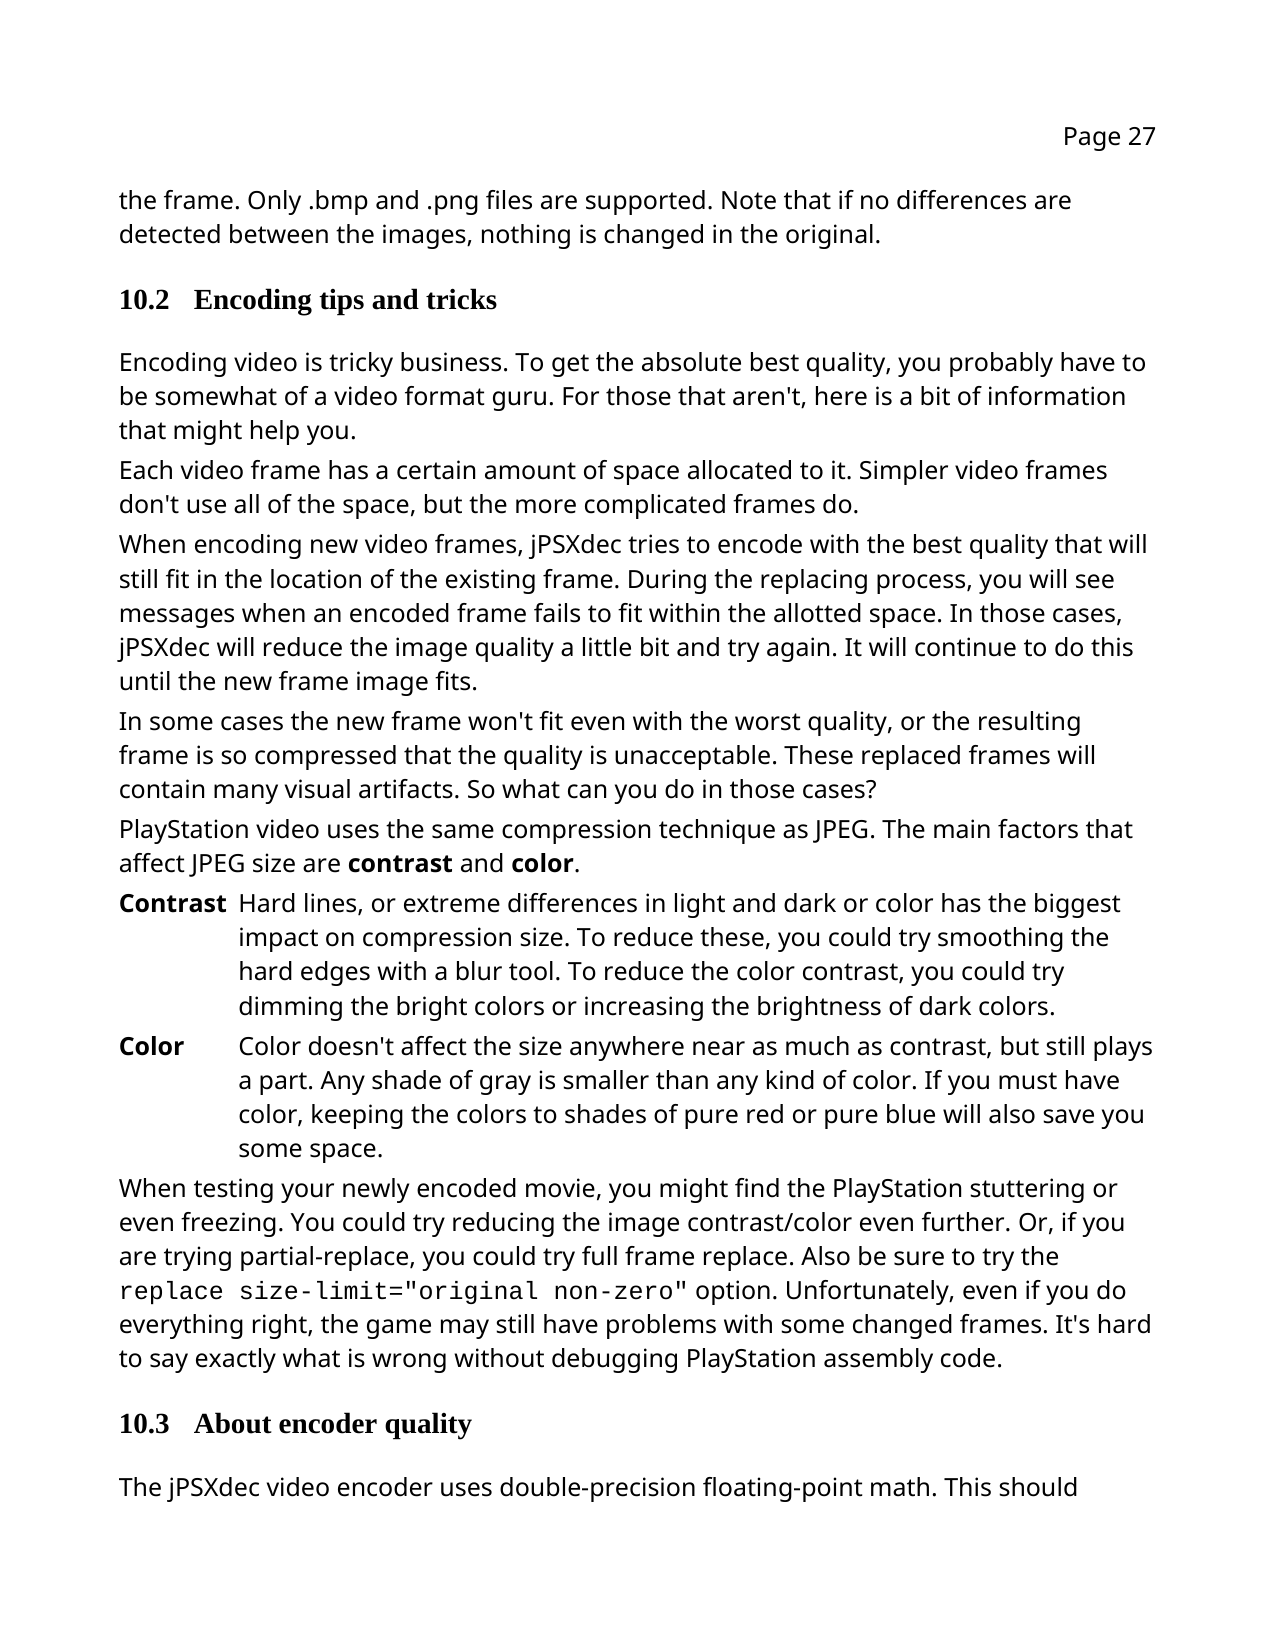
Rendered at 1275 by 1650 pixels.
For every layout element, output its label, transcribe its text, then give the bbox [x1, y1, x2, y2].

text PlayStation video uses the same compression technique as JPEG. The main factors that affect JPEG size are contrast and color. [118, 812, 1156, 880]
text When testing your newly encoded movie, you might find the PlayStation stuttering or even freezing. You could try reducing the image contrast/color even further. Or, if you are trying partial-replace, you could try full frame replace. Also be sure to try the replace size-limit="original non-zero" option. Unfortunately, even if you do everything right, the game may still have problems with some changed frames. It's hard to say exactly what is wrong without debugging PlayStation assembly code. [118, 1171, 1156, 1375]
subtitle About encoder quality [118, 1406, 1156, 1440]
subtitle Encoding tips and tricks [118, 282, 1156, 315]
text In some cases the new frame won't fit even with the worst quality, or the resulting frame is so compressed that the quality is unacceptable. These replaced frames will contain many visual artifacts. So what can you do in those cases? [118, 703, 1156, 806]
text Color Color doesn't affect the size anywhere near as much as contrast, but still plays a part. Any shade of gray is smaller than any kind of color. If you must have color, keeping the colors to shades of pure red or pure blue will also save you some space. [118, 1028, 1156, 1164]
text Contrast Hard lines, or extreme differences in light and dark or color has the biggest impact on compression size. To reduce these, you could try smoothing the hard edges with a blur tool. To reduce the color contrast, you could try dimming the bright colors or increasing the brightness of dark colors. [118, 886, 1156, 1022]
text Encoding video is tricky business. To get the absolute best quality, you probably have to be somewhat of a video format guru. For those that aren't, here is a bit of information that might help you. [118, 345, 1156, 447]
text The jPSXdec video encoder uses double-precision floating-point math. This should [118, 1469, 1156, 1503]
text When encoding new video frames, jPSXdec tries to encode with the best quality that will still fit in the location of the existing frame. During the replacing process, you will see messages when an encoded frame fails to fit within the allotted space. In those cases, jPSXdec will reduce the image quality a little bit and try again. It will continue to do this until the new frame image fits. [118, 527, 1156, 697]
text Each video frame has a certain amount of space allocated to it. Simpler video frames don't use all of the space, but the more complicated frames do. [118, 453, 1156, 521]
text the frame. Only .bmp and .png files are supported. Note that if no differences are detected between the images, nothing is changed in the original. [118, 183, 1156, 251]
